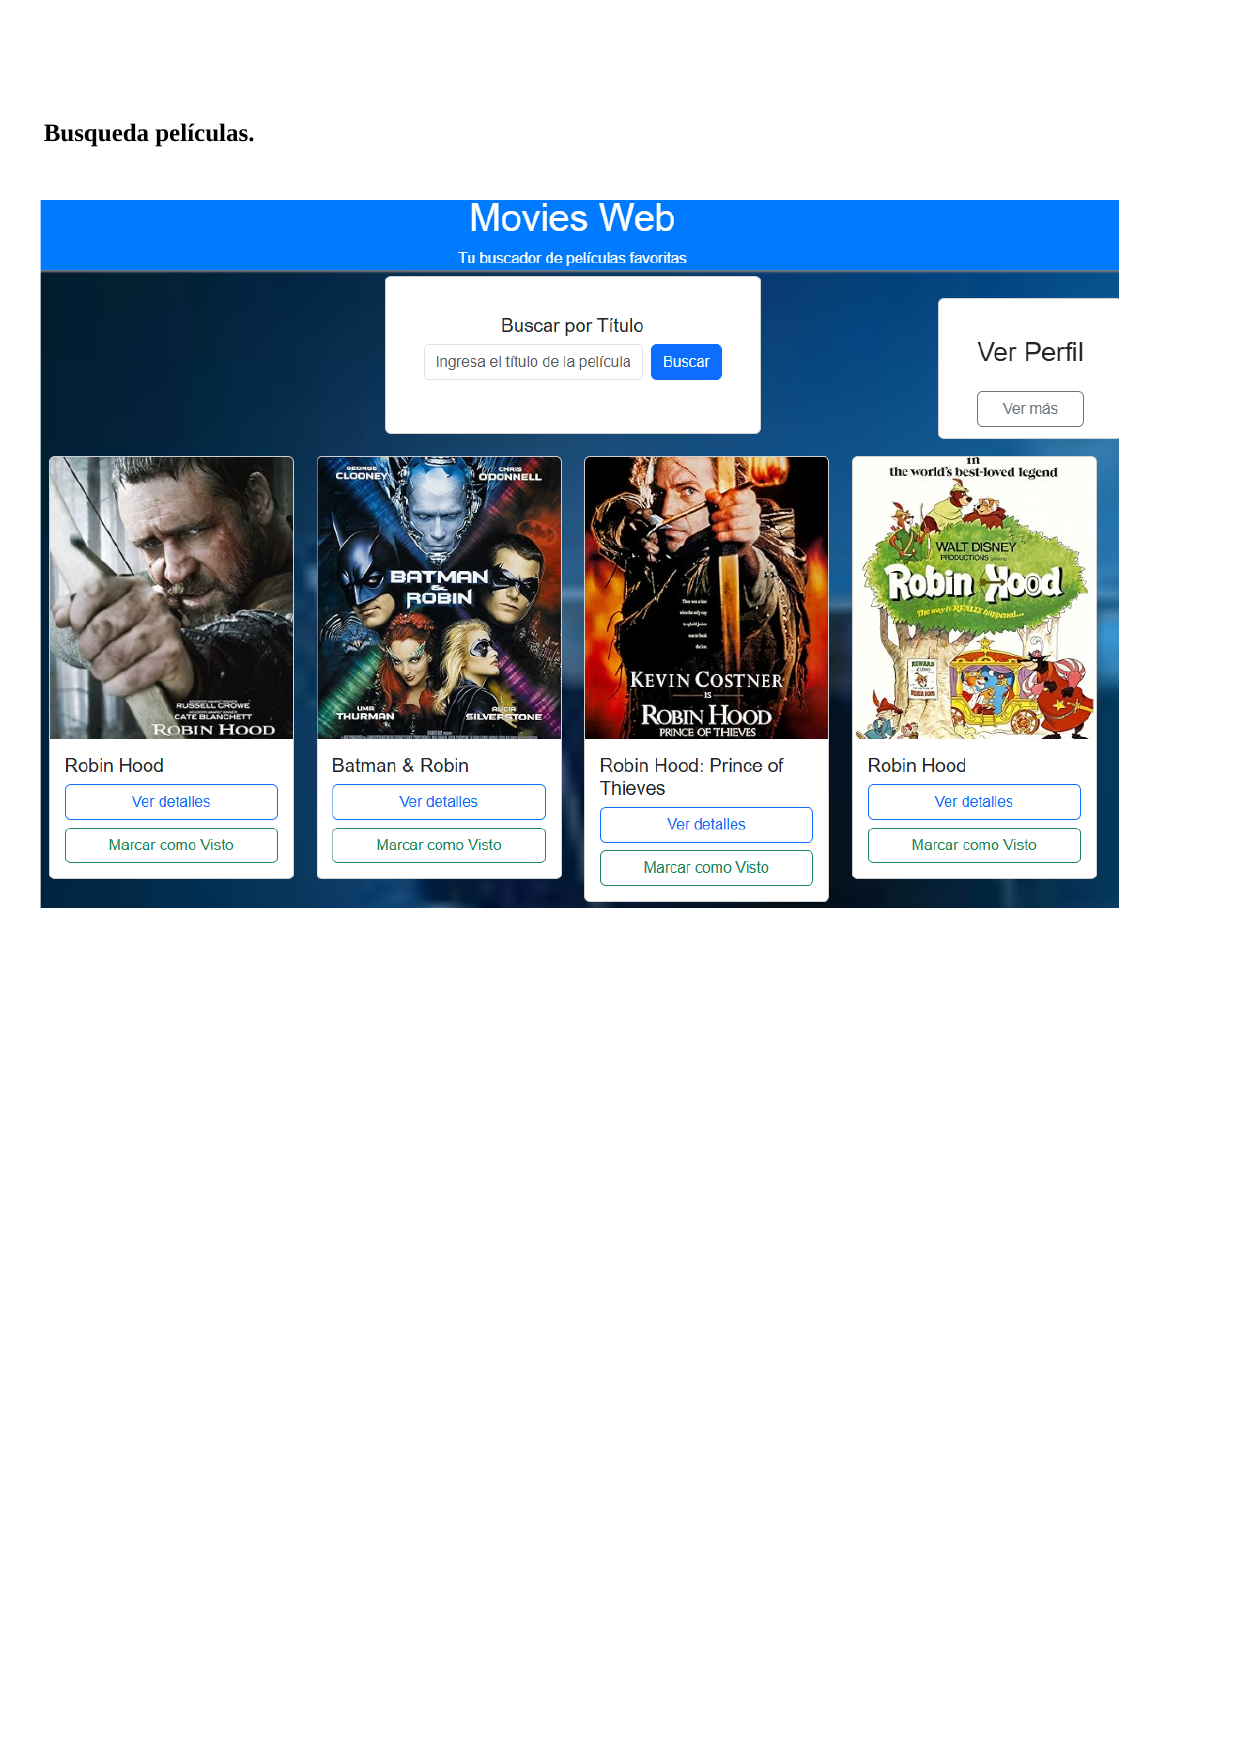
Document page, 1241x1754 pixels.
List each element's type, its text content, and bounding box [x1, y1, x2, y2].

text Busqueda películas. [43, 118, 1122, 176]
picture [40, 200, 1119, 908]
